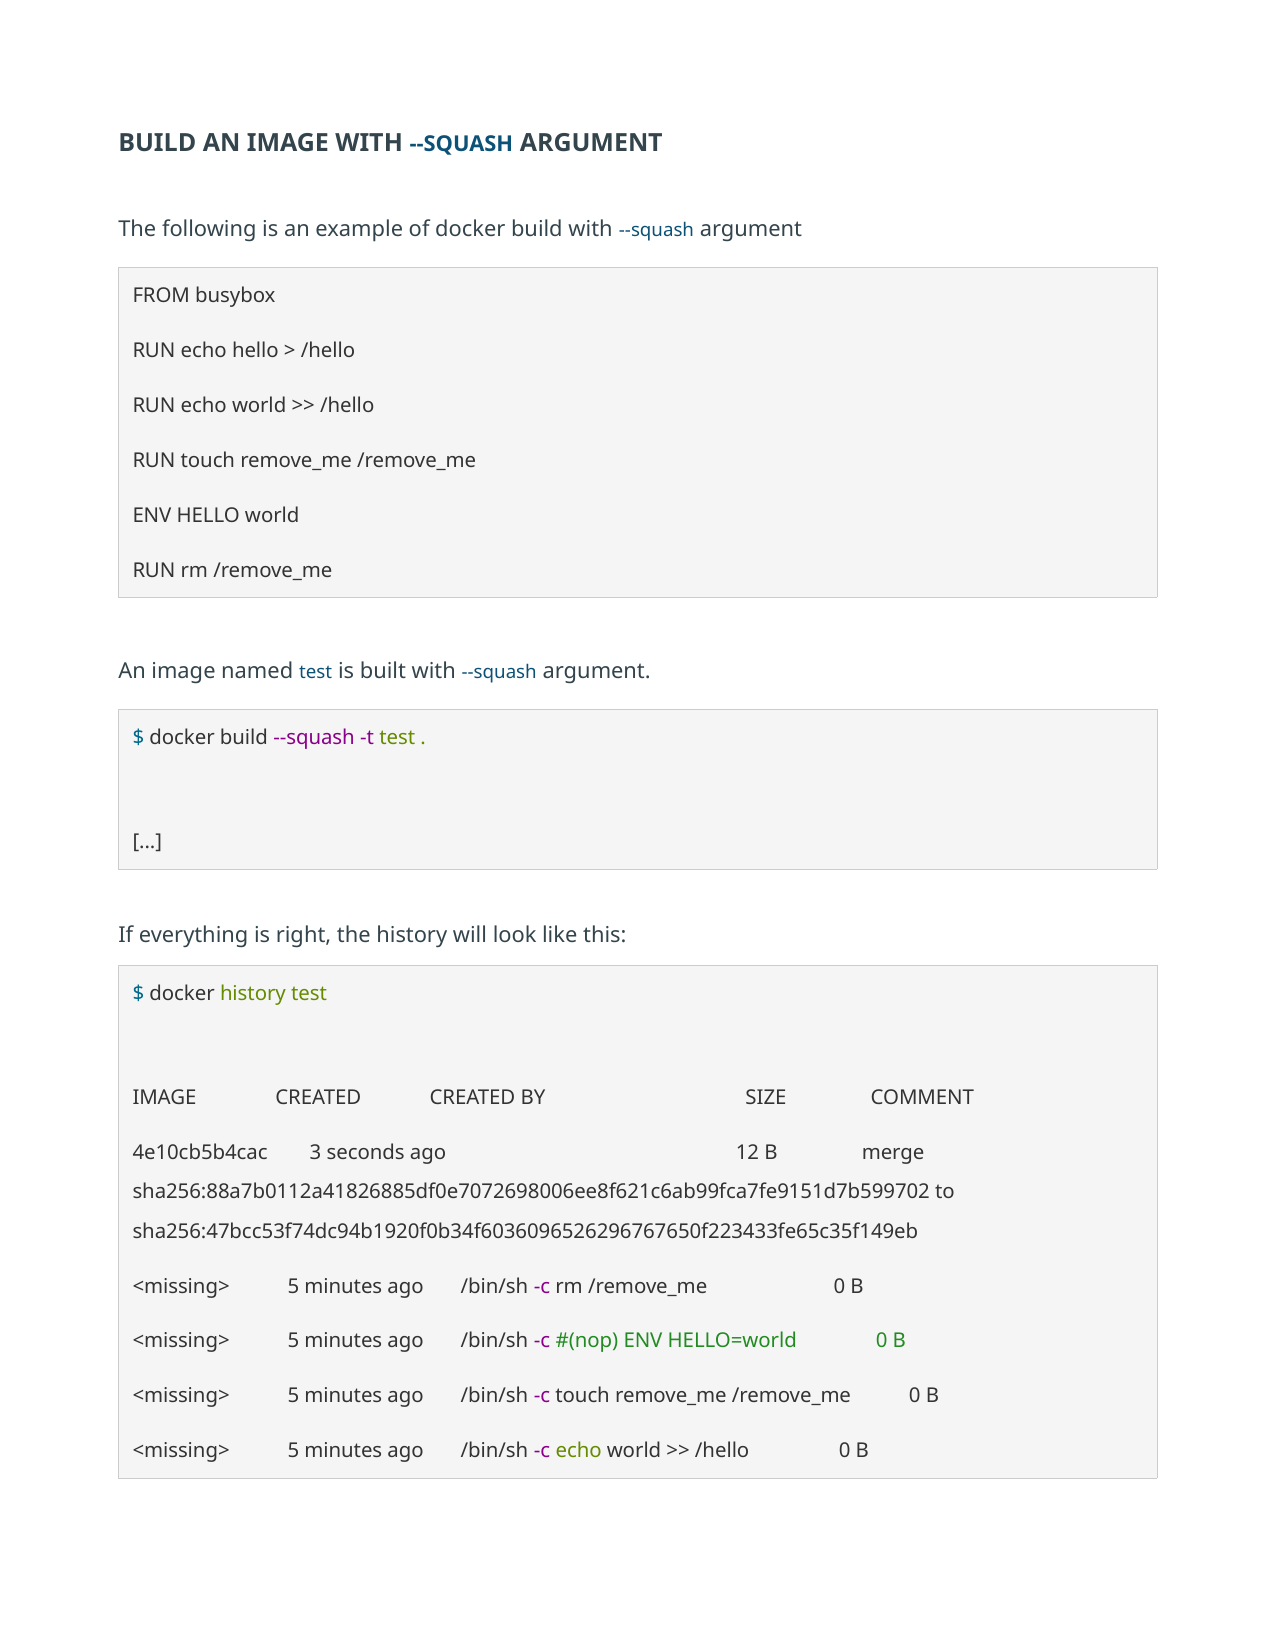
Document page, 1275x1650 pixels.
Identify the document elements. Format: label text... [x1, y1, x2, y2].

text RUN echo hello > /hello [119, 321, 1157, 363]
text The following is an example of docker build with --squash argument [118, 206, 1157, 243]
text If everything is right, the history will look like this: [118, 912, 1157, 949]
subtitle BUILD AN IMAGE WITH --SQUASH ARGUMENT [118, 118, 1157, 159]
text RUN echo world >> /hello [119, 376, 1157, 418]
text RUN touch remove_me /remove_me [119, 431, 1157, 473]
text RUN rm /remove_me [119, 541, 1157, 597]
text An image named test is built with --squash argument. [118, 648, 1157, 685]
text <missing> 5 minutes ago /bin/sh -c echo world >> /hello 0 B [119, 1422, 1157, 1478]
text <missing> 5 minutes ago /bin/sh -c rm /remove_me 0 B [119, 1257, 1157, 1299]
text <missing> 5 minutes ago /bin/sh -c #(nop) ENV HELLO=world 0 B [119, 1312, 1157, 1354]
text FROM busybox [119, 268, 1157, 308]
text $ docker history test [119, 966, 1157, 1007]
text IMAGE CREATED CREATED BY SIZE COMMENT [119, 1069, 1157, 1111]
text ENV HELLO world [119, 486, 1157, 528]
text 4e10cb5b4cac 3 seconds ago 12 B merge sha256:88a7b0112a41826885df0e7072698006ee8f621c6ab99fca7fe9151d7b599702 to sha256:47bcc53f74dc94b1920f0b34f6036096526296767650f223433fe65c35f149eb [119, 1124, 1157, 1244]
text <missing> 5 minutes ago /bin/sh -c touch remove_me /remove_me 0 B [119, 1367, 1157, 1409]
text $ docker build --squash -t test . [119, 710, 1157, 751]
text [...] [119, 813, 1157, 869]
